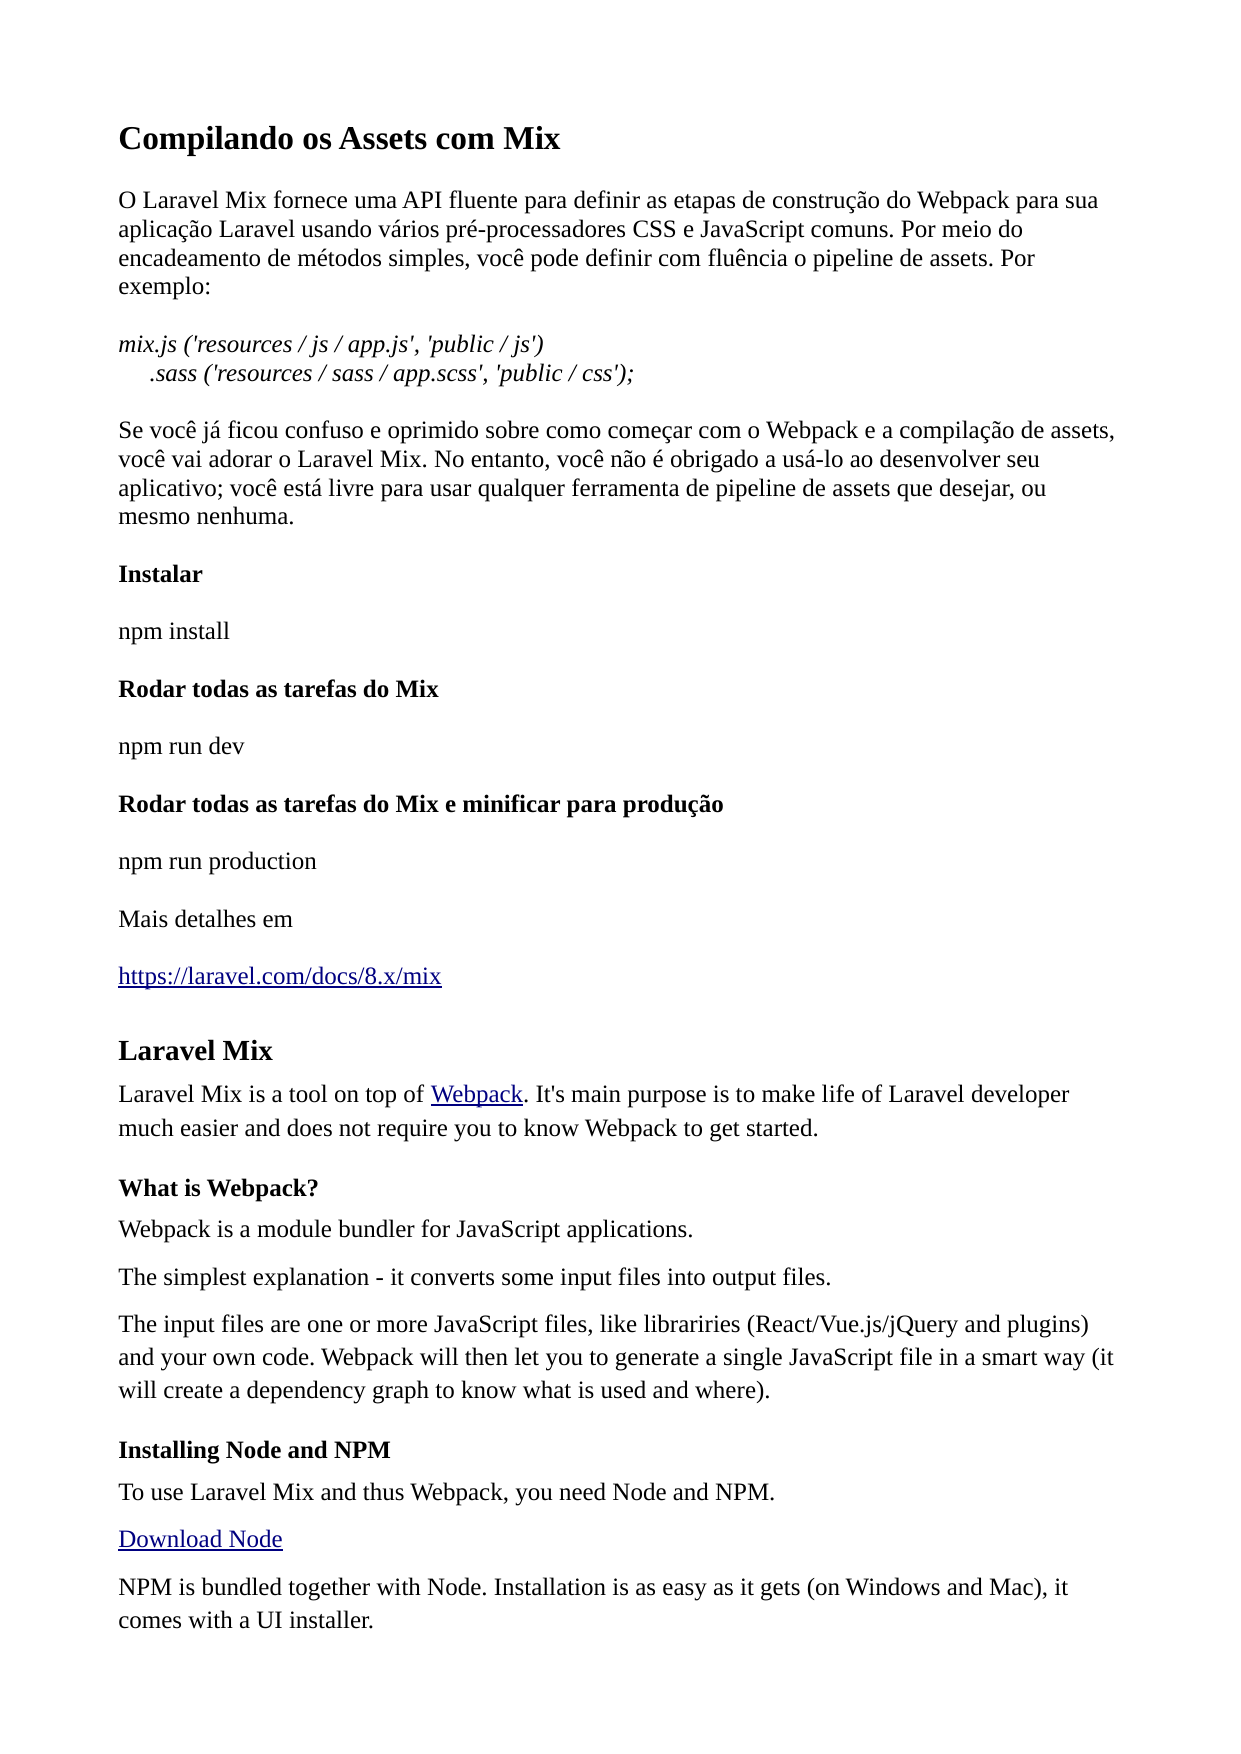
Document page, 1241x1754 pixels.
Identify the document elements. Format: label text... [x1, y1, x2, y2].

text Download Node [118, 1524, 1122, 1553]
subtitle What is Webpack? [118, 1173, 1122, 1201]
text Se você já ficou confuso e oprimido sobre como começar com o Webpack e a compilação de assets, você vai adorar o Laravel Mix. No entanto, você não é obrigado a usá-lo ao desenvolver seu aplicativo; você está livre para usar qualquer ferramenta de pipeline de assets que desejar, ou mesmo nenhuma. [118, 415, 1122, 530]
text The input files are one or more JavaScript files, like librariries (React/Vue.js/jQuery and plugins) and your own code. Webpack will then let you to generate a single JavaScript file in a smart way (it will create a dependency graph to know what is used and where). [118, 1309, 1122, 1404]
text https://laravel.com/docs/8.x/mix [118, 961, 1122, 990]
text npm install [118, 616, 1122, 645]
text Rodar todas as tarefas do Mix [118, 674, 1122, 703]
text Rodar todas as tarefas do Mix e minificar para produção [118, 789, 1122, 818]
text .sass ('resources / sass / app.scss', 'public / css'); [118, 358, 1122, 386]
text npm run dev [118, 731, 1122, 760]
text NPM is bundled together with Node. Installation is as easy as it gets (on Windows and Mac), it comes with a UI installer. [118, 1572, 1122, 1633]
subtitle Laravel Mix [118, 1033, 1122, 1067]
text To use Laravel Mix and thus Webpack, you need Node and NPM. [118, 1477, 1122, 1505]
text Webpack is a module bundler for JavaScript applications. [118, 1214, 1122, 1243]
subtitle Installing Node and NPM [118, 1435, 1122, 1464]
text O Laravel Mix fornece uma API fluente para definir as etapas de construção do Webpack para sua aplicação Laravel usando vários pré-processadores CSS e JavaScript comuns. Por meio do encadeamento de métodos simples, você pode definir com fluência o pipeline de assets. Por exemplo: [118, 185, 1122, 300]
text Compilando os Assets com Mix [118, 118, 1122, 156]
text Laravel Mix is a tool on top of Webpack. It's main purpose is to make life of Laravel developer much easier and does not require you to know Webpack to get started. [118, 1079, 1122, 1141]
text npm run production [118, 846, 1122, 875]
text mix.js ('resources / js / app.js', 'public / js') [118, 329, 1122, 358]
text The simplest explanation - it converts some input files into output files. [118, 1262, 1122, 1290]
text Mais detalhes em [118, 904, 1122, 933]
text Instalar [118, 559, 1122, 588]
